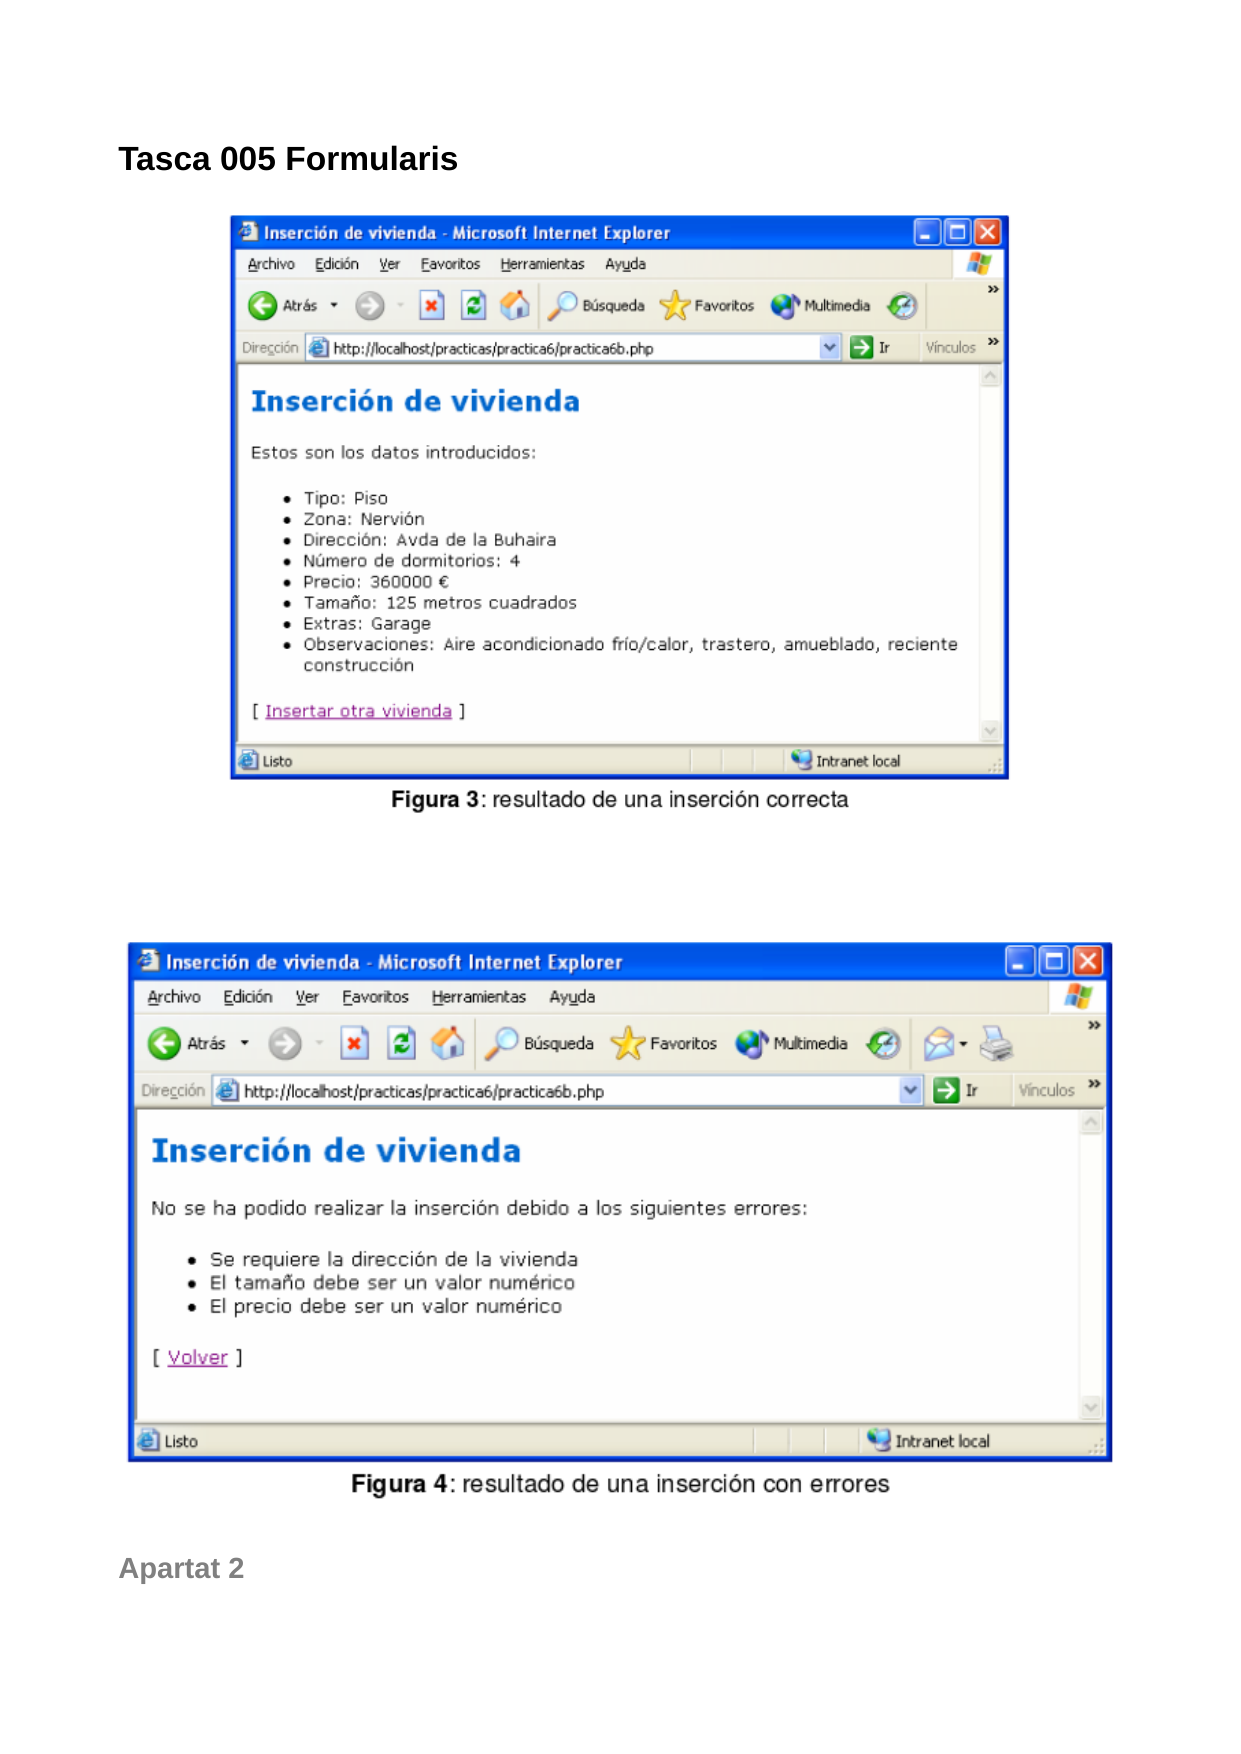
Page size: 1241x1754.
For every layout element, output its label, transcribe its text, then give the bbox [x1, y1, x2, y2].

picture [118, 935, 1123, 1509]
picture [220, 207, 1020, 821]
subtitle Apartat 2 [118, 1551, 1122, 1585]
